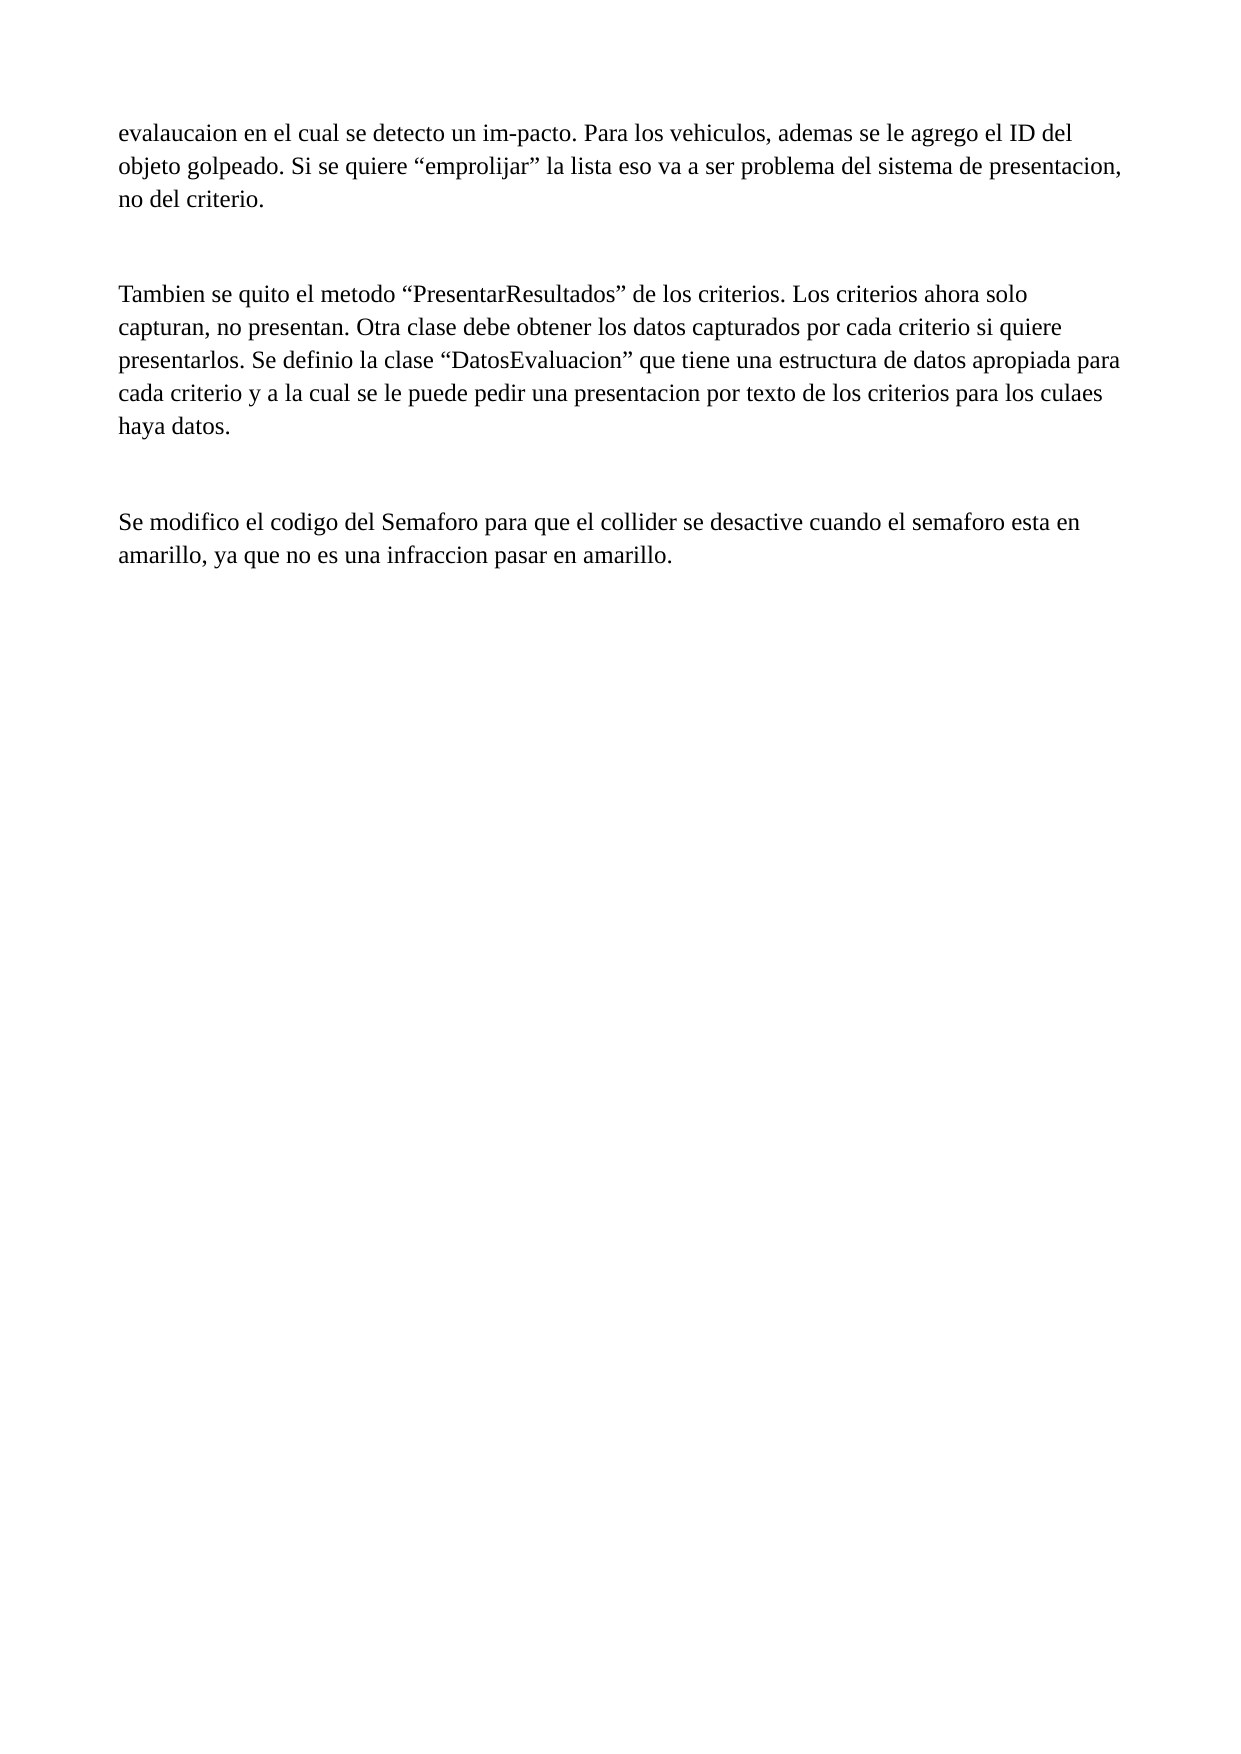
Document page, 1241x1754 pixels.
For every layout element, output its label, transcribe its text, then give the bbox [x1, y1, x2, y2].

text Se modifico el codigo del Semaforo para que el collider se desactive cuando el semaforo esta en amarillo, ya que no es una infraccion pasar en amarillo. [118, 507, 1122, 568]
text evalaucaion en el cual se detecto un im-pacto. Para los vehiculos, ademas se le agrego el ID del objeto golpeado. Si se quiere “emprolijar” la lista eso va a ser problema del sistema de presentacion, no del criterio. [118, 118, 1122, 213]
text Tambien se quito el metodo “PresentarResultados” de los criterios. Los criterios ahora solo capturan, no presentan. Otra clase debe obtener los datos capturados por cada criterio si quiere presentarlos. Se definio la clase “DatosEvaluacion” que tiene una estructura de datos apropiada para cada criterio y a la cual se le puede pedir una presentacion por texto de los criterios para los culaes haya datos. [118, 279, 1122, 440]
